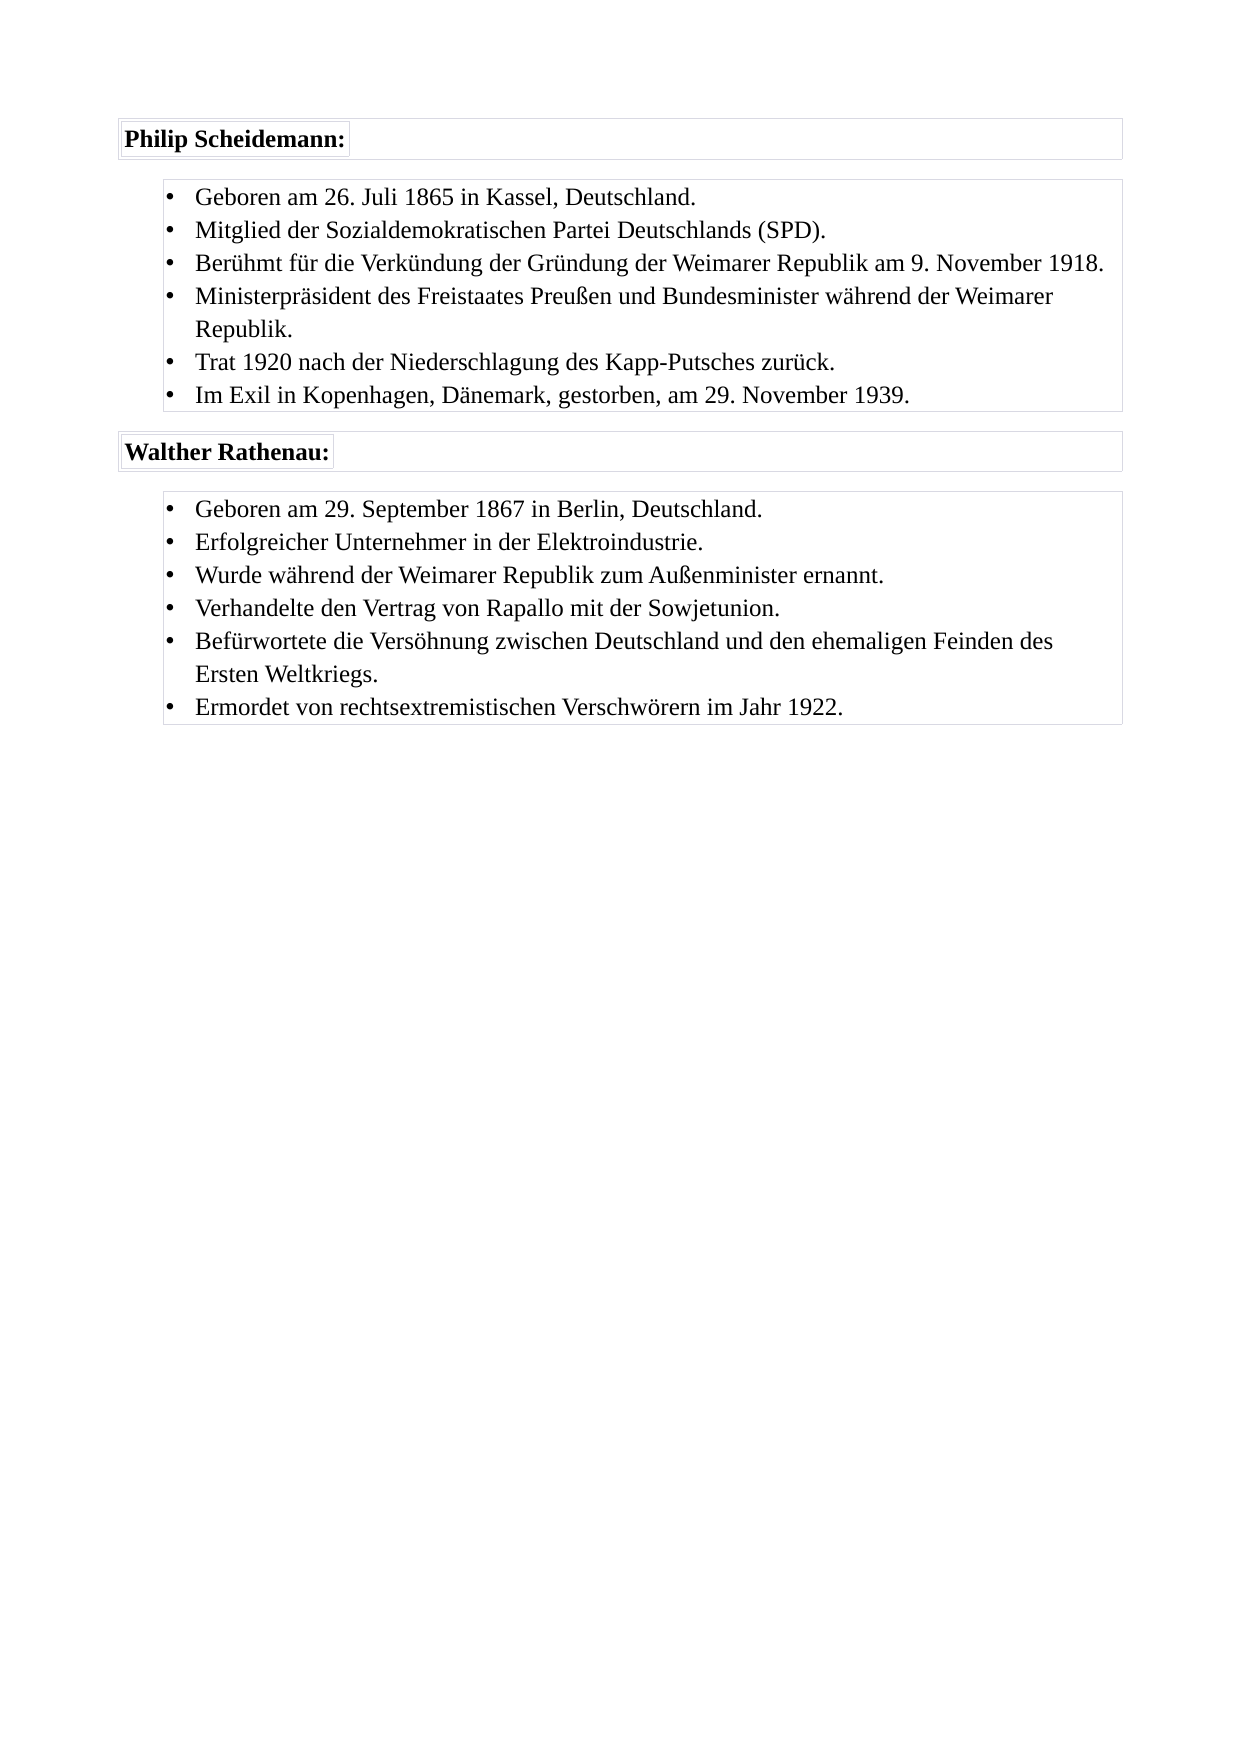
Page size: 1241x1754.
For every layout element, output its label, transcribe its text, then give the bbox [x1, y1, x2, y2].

list Erfolgreicher Unternehmer in der Elektroindustrie. [164, 524, 1122, 556]
list Geboren am 29. September 1867 in Berlin, Deutschland. [164, 492, 1122, 523]
list Im Exil in Kopenhagen, Dänemark, gestorben, am 29. November 1939. [164, 377, 1122, 411]
list Ministerpräsident des Freistaates Preußen und Bundesminister während der Weimarer Republik. [164, 278, 1122, 343]
list Berühmt für die Verkündung der Gründung der Weimarer Republik am 9. November 1918. [164, 245, 1122, 277]
list Geboren am 26. Juli 1865 in Kassel, Deutschland. [164, 180, 1122, 211]
list Mitglied der Sozialdemokratischen Partei Deutschlands (SPD). [164, 212, 1122, 243]
list Trat 1920 nach der Niederschlagung des Kapp-Putsches zurück. [164, 344, 1122, 376]
text Walther Rathenau: [119, 432, 1122, 471]
list Ermordet von rechtsextremistischen Verschwörern im Jahr 1922. [164, 689, 1122, 724]
list Wurde während der Weimarer Republik zum Außenminister ernannt. [164, 557, 1122, 589]
text Philip Scheidemann: [119, 119, 1122, 159]
list Befürwortete die Versöhnung zwischen Deutschland und den ehemaligen Feinden des Ersten Weltkriegs. [164, 623, 1122, 688]
list Verhandelte den Vertrag von Rapallo mit der Sowjetunion. [164, 590, 1122, 622]
